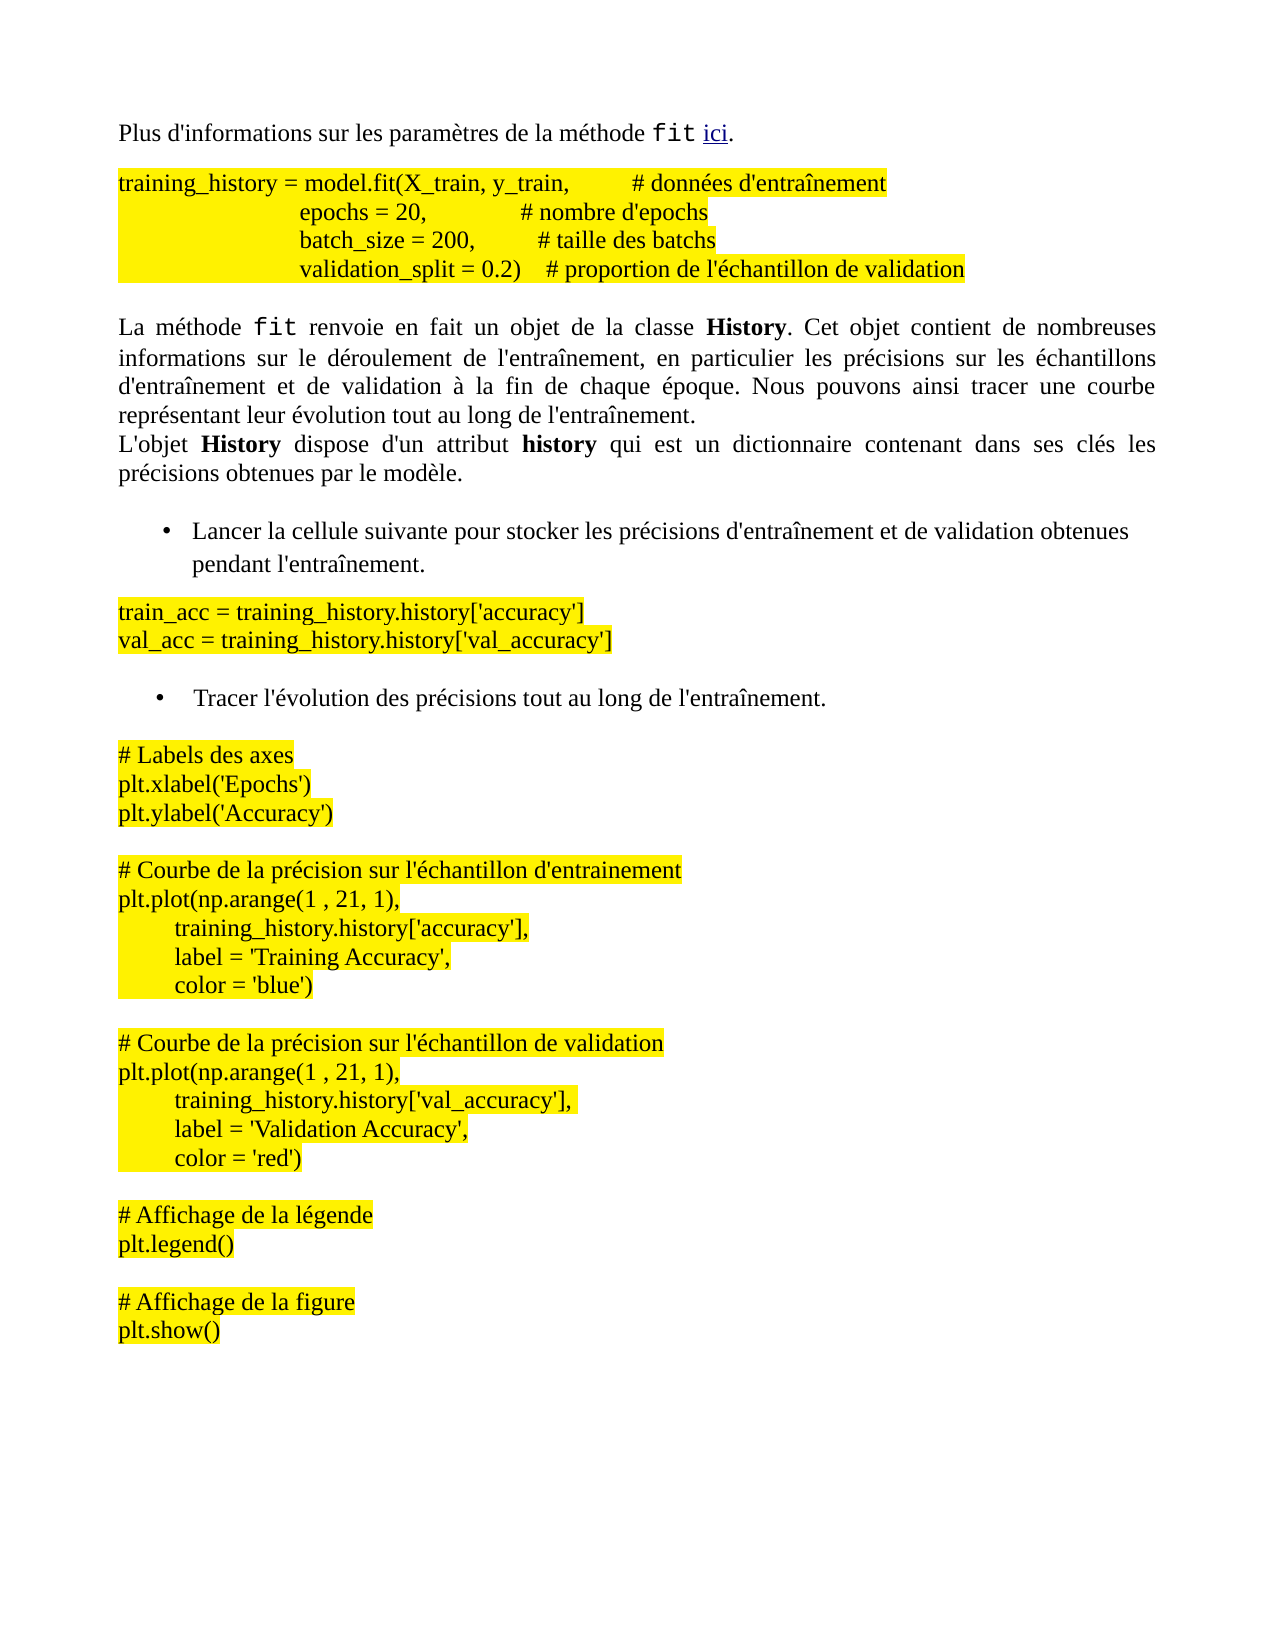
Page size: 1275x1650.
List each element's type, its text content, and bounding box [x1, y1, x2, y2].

text plt.plot(np.arange(1 , 21, 1), [118, 884, 1157, 913]
list Lancer la cellule suivante pour stocker les précisions d'entraînement et de validation obtenues pendant l'entraînement. [162, 516, 1157, 578]
list Tracer l'évolution des précisions tout au long de l'entraînement. [156, 683, 1157, 712]
text plt.legend() [118, 1229, 1157, 1258]
text # Labels des axes [118, 740, 1157, 769]
text training_history.history['val_accuracy'], [118, 1085, 1157, 1114]
text # Courbe de la précision sur l'échantillon d'entrainement [118, 855, 1157, 884]
text train_acc = training_history.history['accuracy'] [118, 597, 1157, 625]
text training_history.history['accuracy'], [118, 913, 1157, 942]
text La méthode fit renvoie en fait un objet de la classe History. Cet objet contient de nombreuses informations sur le déroulement de l'entraînement, en particulier les précisions sur les échantillons d'entraînement et de validation à la fin de chaque époque. Nous pouvons ainsi tracer une courbe représentant leur évolution tout au long de l'entraînement. [118, 312, 1157, 429]
text label = 'Training Accuracy', [118, 942, 1157, 970]
text epochs = 20, # nombre d'epochs [118, 197, 1157, 226]
text plt.xlabel('Epochs') [118, 769, 1157, 798]
text L'objet History dispose d'un attribut history qui est un dictionnaire contenant dans ses clés les précisions obtenues par le modèle. [118, 429, 1157, 486]
text color = 'red') [118, 1143, 1157, 1172]
text label = 'Validation Accuracy', [118, 1114, 1157, 1143]
text validation_split = 0.2) # proportion de l'échantillon de validation [118, 254, 1157, 283]
text training_history = model.fit(X_train, y_train, # données d'entraînement [118, 168, 1157, 197]
text color = 'blue') [118, 970, 1157, 999]
text batch_size = 200, # taille des batchs [118, 226, 1157, 254]
text # Affichage de la légende [118, 1200, 1157, 1229]
text val_acc = training_history.history['val_accuracy'] [118, 625, 1157, 654]
text Plus d'informations sur les paramètres de la méthode fit ici. [118, 118, 1157, 149]
text # Affichage de la figure [118, 1287, 1157, 1315]
text plt.ylabel('Accuracy') [118, 798, 1157, 827]
text # Courbe de la précision sur l'échantillon de validation [118, 1028, 1157, 1057]
text plt.show() [118, 1315, 1157, 1344]
text plt.plot(np.arange(1 , 21, 1), [118, 1057, 1157, 1085]
